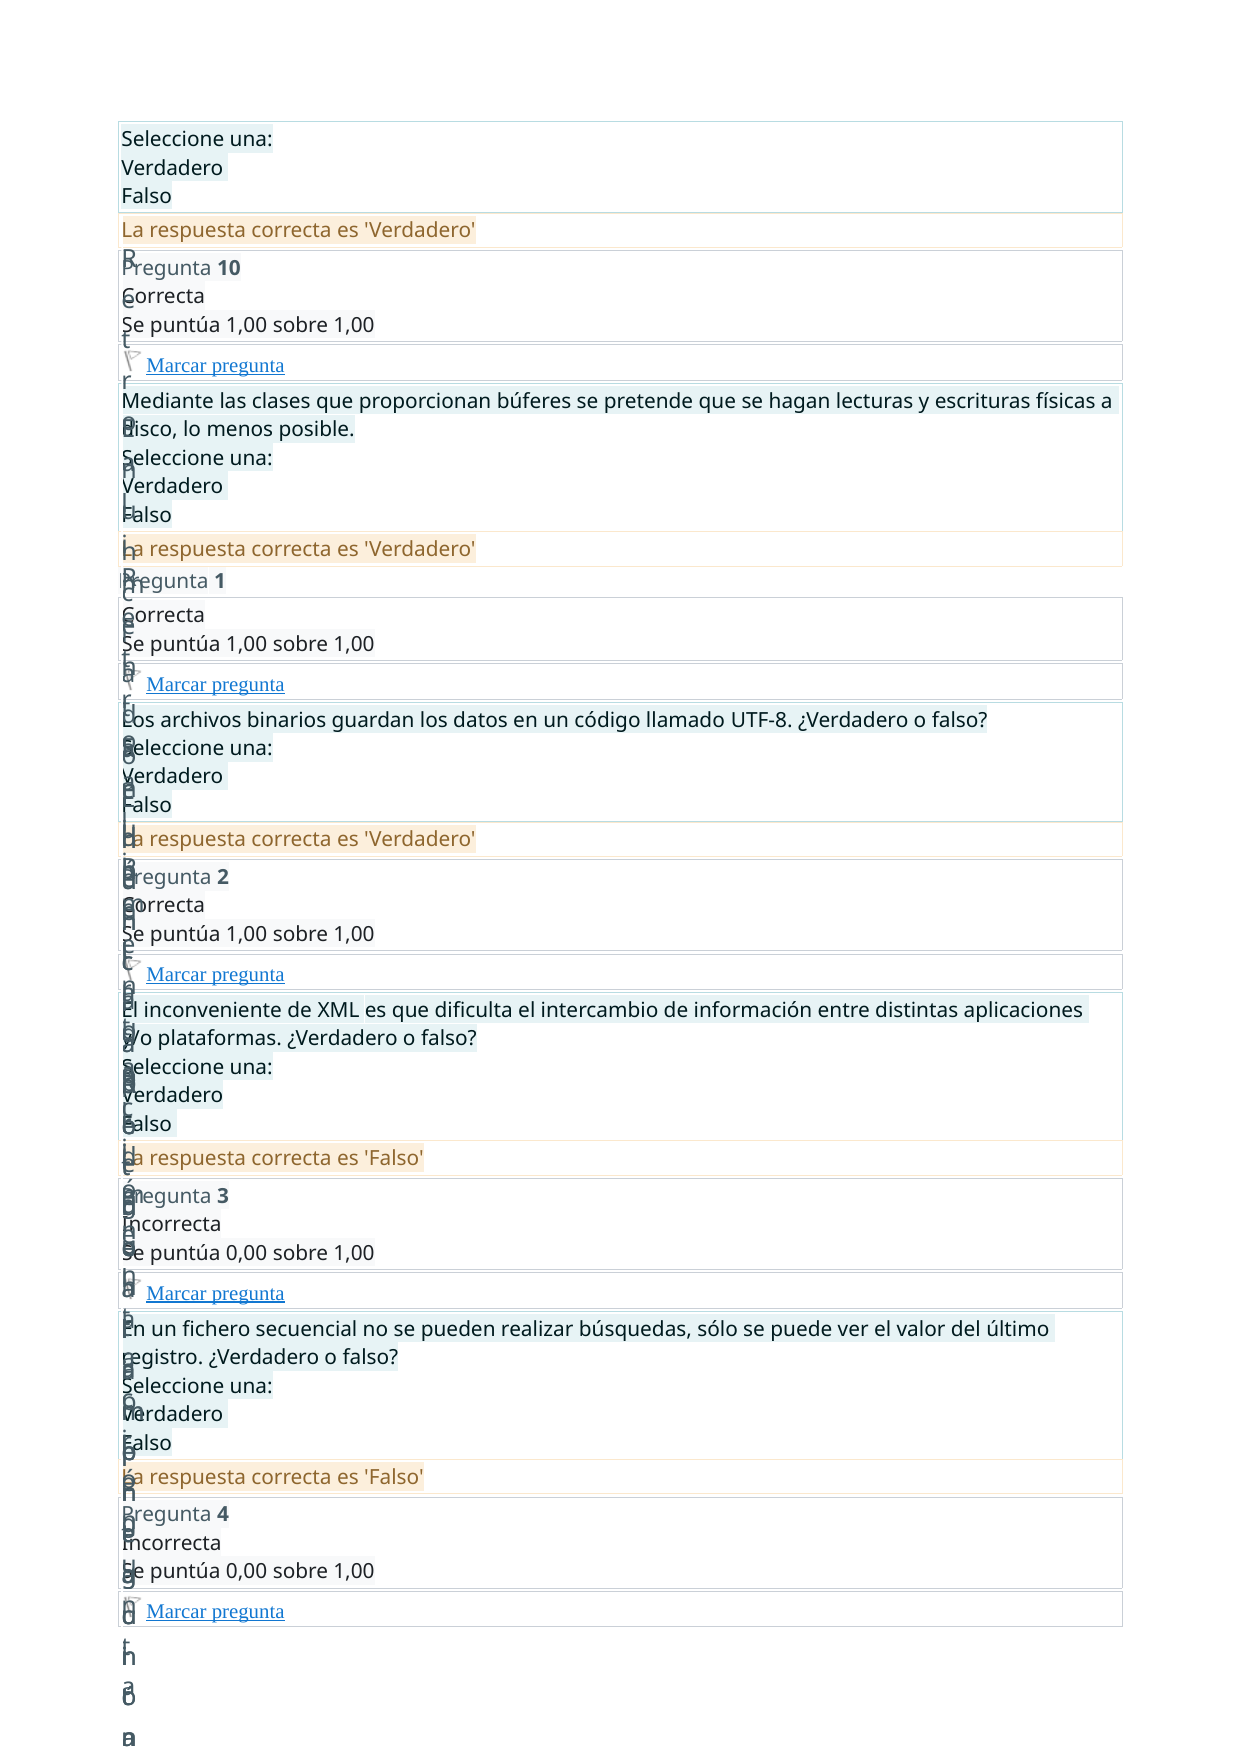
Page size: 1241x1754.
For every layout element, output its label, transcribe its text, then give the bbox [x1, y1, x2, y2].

text La respuesta correcta es 'Verdadero' [119, 214, 1122, 247]
text Falso [123, 1106, 1122, 1140]
text Marcar pregunta [123, 345, 1122, 380]
picture [123, 347, 147, 373]
text Verdadero [126, 1077, 1122, 1106]
text Mediante las clases que proporcionan búferes se pretende que se hagan lecturas y escrituras físicas a disco, lo menos posible. [119, 384, 1122, 440]
picture [123, 666, 147, 692]
text Seleccione una: [124, 1368, 1122, 1396]
text Se puntúa 1,00 sobre 1,00 [125, 626, 1122, 660]
subtitle Pregunta 2 [134, 860, 1122, 887]
text Verdadero [123, 468, 1122, 497]
text Falso [125, 787, 1122, 821]
text Se puntúa 0,00 sobre 1,00 [123, 1235, 1122, 1269]
text La respuesta correcta es 'Falso' [123, 1460, 1122, 1493]
text Los archivos binarios guardan los datos en un código llamado UTF-8. ¿Verdadero o falso? [119, 703, 1122, 730]
text Marcar pregunta [123, 1592, 1122, 1626]
text Incorrecta [123, 1525, 1122, 1553]
text Seleccione una: [123, 730, 1122, 759]
text Se puntúa 0,00 sobre 1,00 [123, 1553, 1122, 1588]
picture [125, 1275, 132, 1283]
text Incorrecta [125, 1206, 1122, 1235]
text El inconveniente de XML es que dificulta el intercambio de información entre distintas aplicaciones y/o plataformas. ¿Verdadero o falso? [123, 993, 1122, 1049]
text Seleccione una: [123, 1049, 1122, 1077]
text Verdadero [119, 149, 1122, 178]
text Falso [123, 497, 1122, 531]
text La respuesta correcta es 'Falso' [123, 1141, 1122, 1175]
text Seleccione una: [119, 122, 1122, 149]
subtitle Pregunta 4 [123, 1498, 1122, 1525]
text Verdadero [123, 759, 1122, 787]
subtitle Pregunta 10 [123, 251, 1122, 278]
text Se puntúa 1,00 sobre 1,00 [124, 916, 1122, 950]
picture [125, 1612, 132, 1619]
text Correcta [123, 278, 1122, 307]
text La respuesta correcta es 'Verdadero' [123, 823, 1122, 856]
subtitle Pregunta 1 [123, 567, 1122, 594]
text Se puntúa 1,00 sobre 1,00 [123, 307, 1122, 341]
text Marcar pregunta [126, 955, 1122, 989]
text Seleccione una: [123, 440, 1122, 468]
text Correcta [123, 598, 1122, 626]
picture [123, 956, 147, 982]
text Verdadero [123, 1396, 1122, 1424]
text Marcar pregunta [123, 1273, 1122, 1308]
text Falso [123, 1424, 1122, 1459]
picture [123, 1275, 147, 1301]
text La respuesta correcta es 'Verdadero' [119, 532, 1122, 566]
text Falso [119, 178, 1122, 212]
picture [123, 1593, 147, 1619]
text Marcar pregunta [123, 664, 1122, 699]
text En un fichero secuencial no se pueden realizar búsquedas, sólo se puede ver el valor del último registro. ¿Verdadero o falso? [123, 1312, 1122, 1368]
text Correcta [123, 887, 1122, 916]
subtitle Pregunta 3 [123, 1179, 1122, 1206]
picture [125, 1602, 132, 1611]
